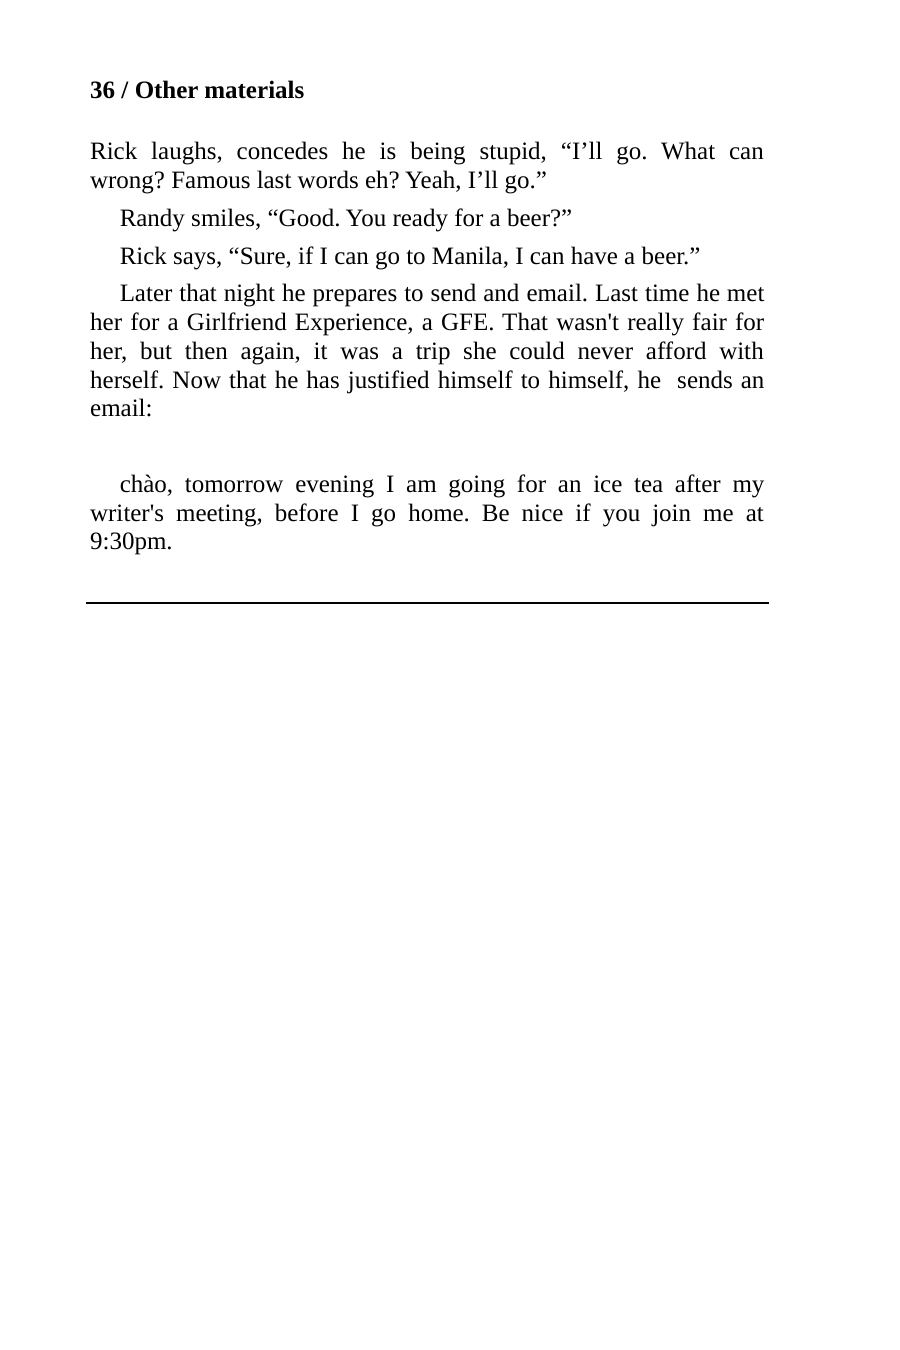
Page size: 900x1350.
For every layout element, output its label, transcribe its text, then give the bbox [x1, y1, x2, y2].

text chào, tomorrow evening I am going for an ice tea after my writer's meeting, before I go home. Be nice if you join me at 9:30pm. [90, 469, 765, 555]
text Later that night he prepares to send and email. Last time he met her for a Girlfriend Experience, a GFE. That wasn't really fair for her, but then again, it was a trip she could never afford with herself. Now that he has justified himself to himself, he sends an email: [90, 278, 765, 422]
text Rick says, “Sure, if I can go to Manila, I can have a beer.” [90, 241, 765, 269]
text Rick laughs, concedes he is being stupid, “I’ll go. What can wrong? Famous last words eh? Yeah, I’ll go.” [90, 137, 765, 194]
text Randy smiles, “Good. You ready for a beer?” [90, 203, 765, 232]
